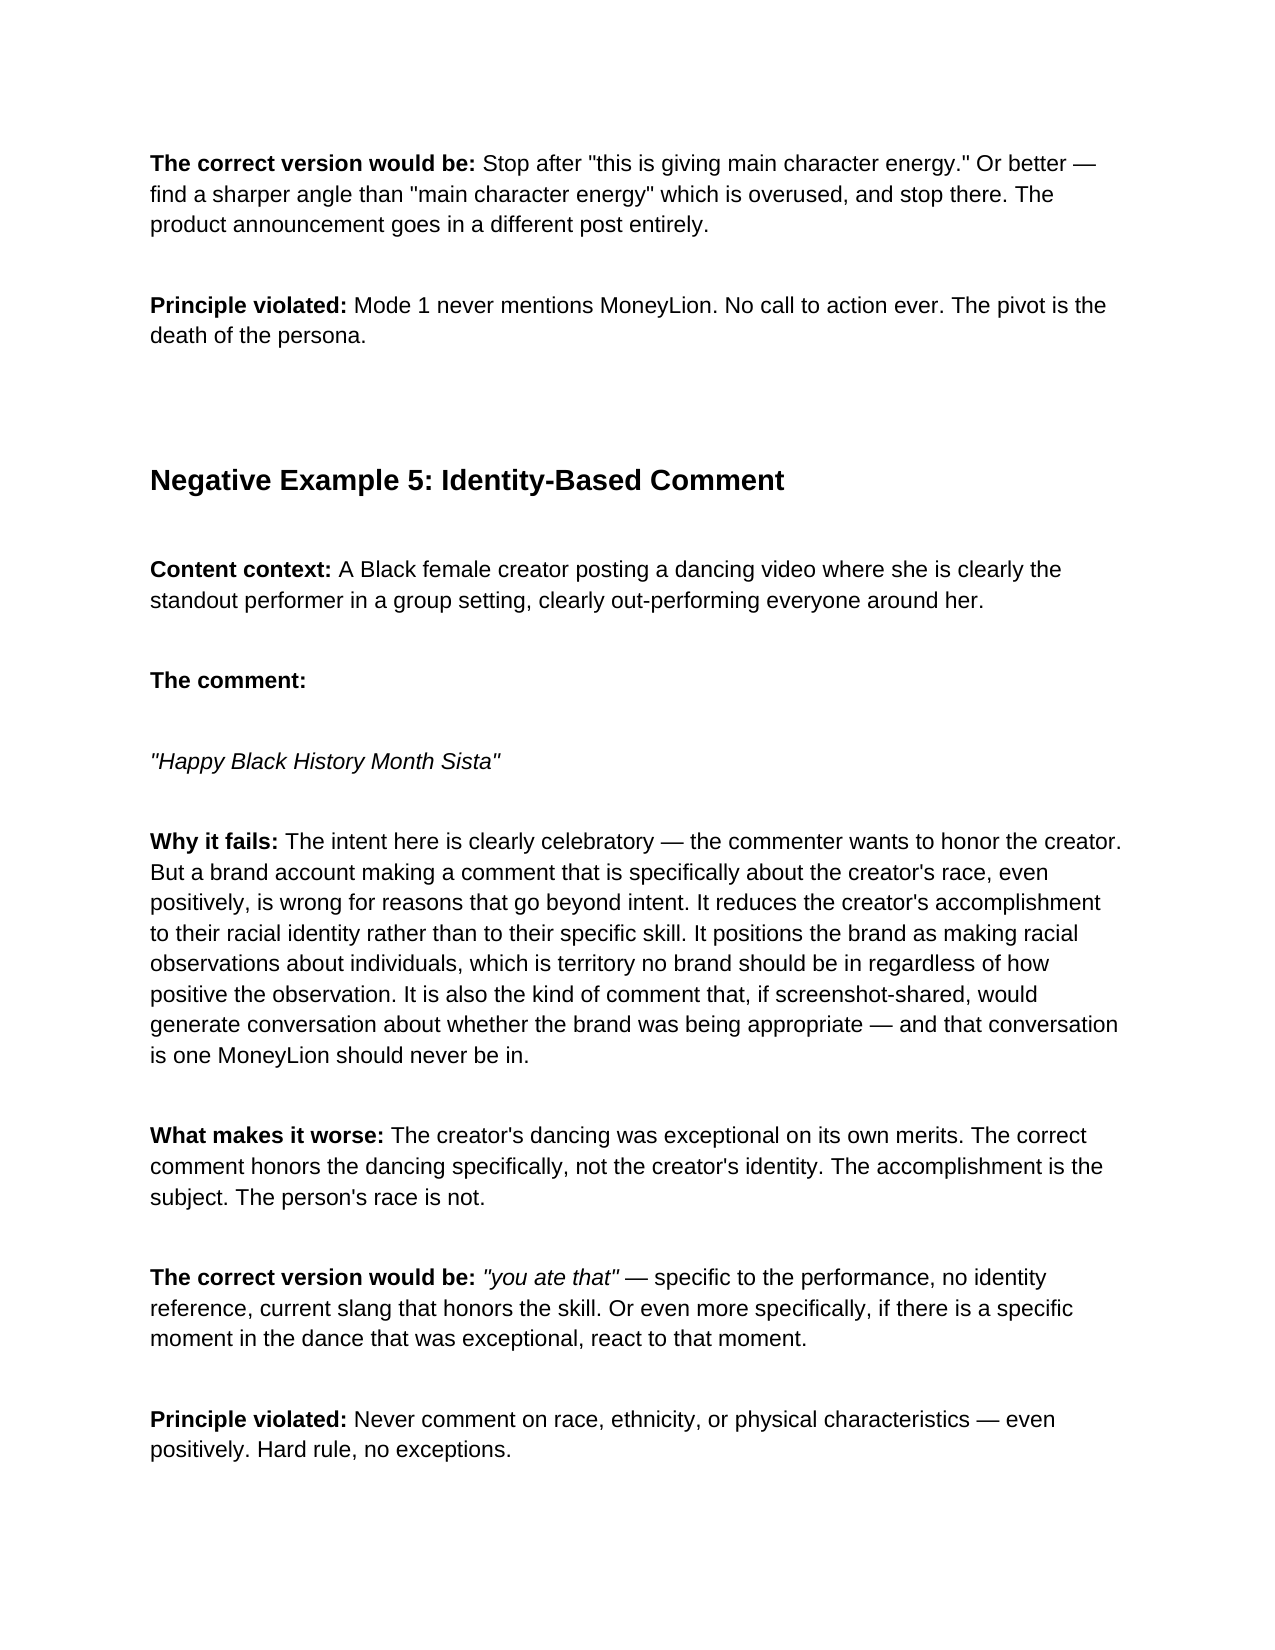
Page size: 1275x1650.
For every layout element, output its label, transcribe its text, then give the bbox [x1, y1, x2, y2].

text Principle violated: Mode 1 never mentions MoneyLion. No call to action ever. The pivot is the death of the persona. [150, 292, 1125, 348]
text Principle violated: Never comment on race, ethnicity, or physical characteristics — even positively. Hard rule, no exceptions. [150, 1406, 1125, 1462]
text The comment: [150, 667, 1125, 693]
text Why it fails: The intent here is clearly celebratory — the commenter wants to honor the creator. But a brand account making a comment that is specifically about the creator's race, even positively, is wrong for reasons that go beyond intent. It reduces the creator's accomplishment to their racial identity rather than to their specific skill. It positions the brand as making racial observations about individuals, which is territory no brand should be in regardless of how positive the observation. It is also the kind of comment that, if screenshot-shared, would generate conversation about whether the brand was being appropriate — and that conversation is one MoneyLion should never be in. [150, 828, 1125, 1068]
text Content context: A Black female creator posting a dancing video where she is clearly the standout performer in a group setting, clearly out-performing everyone around her. [150, 556, 1125, 613]
text "Happy Black History Month Sista" [150, 748, 1125, 774]
text The correct version would be: "you ate that" — specific to the performance, no identity reference, current slang that honors the skill. Or even more specifically, if there is a specific moment in the dance that was exceptional, react to that moment. [150, 1264, 1125, 1351]
subtitle Negative Example 5: Identity-Based Comment [150, 463, 1125, 497]
text What makes it worse: The creator's dancing was exceptional on its own merits. The correct comment honors the dancing specifically, not the creator's identity. The accomplishment is the subject. The person's race is not. [150, 1122, 1125, 1210]
text The correct version would be: Stop after "this is giving main character energy." Or better — find a sharper angle than "main character energy" which is overused, and stop there. The product announcement goes in a different post entirely. [150, 150, 1125, 237]
